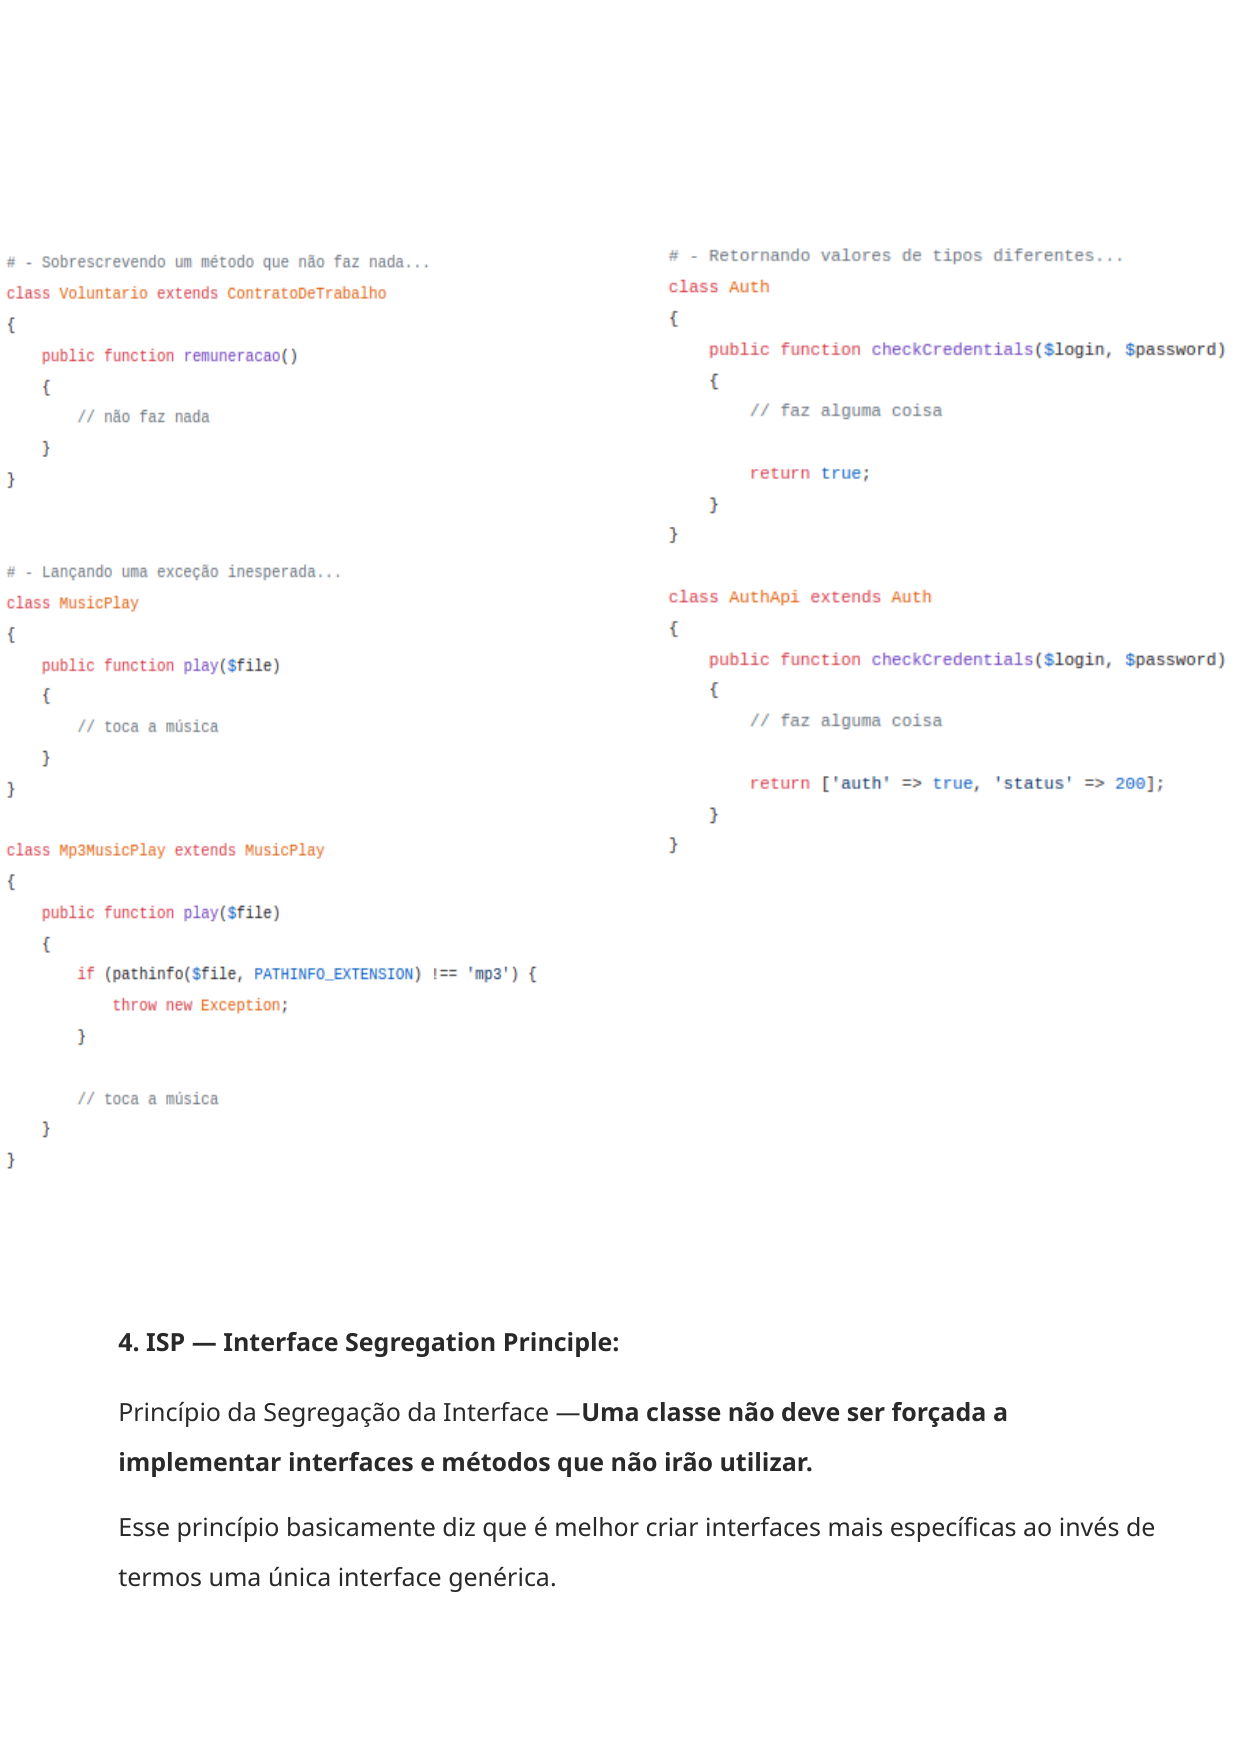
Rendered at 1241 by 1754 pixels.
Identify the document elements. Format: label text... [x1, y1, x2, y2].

text Esse princípio basicamente diz que é melhor criar interfaces mais específicas ao invés de termos uma única interface genérica. [118, 1493, 1163, 1593]
text Princípio da Segregação da Interface —Uma classe não deve ser forçada a implementar interfaces e métodos que não irão utilizar. [118, 1379, 1163, 1479]
picture [662, 244, 1241, 858]
picture [0, 252, 549, 1175]
subtitle 4. ISP — Interface Segregation Principle: [118, 1325, 1222, 1359]
